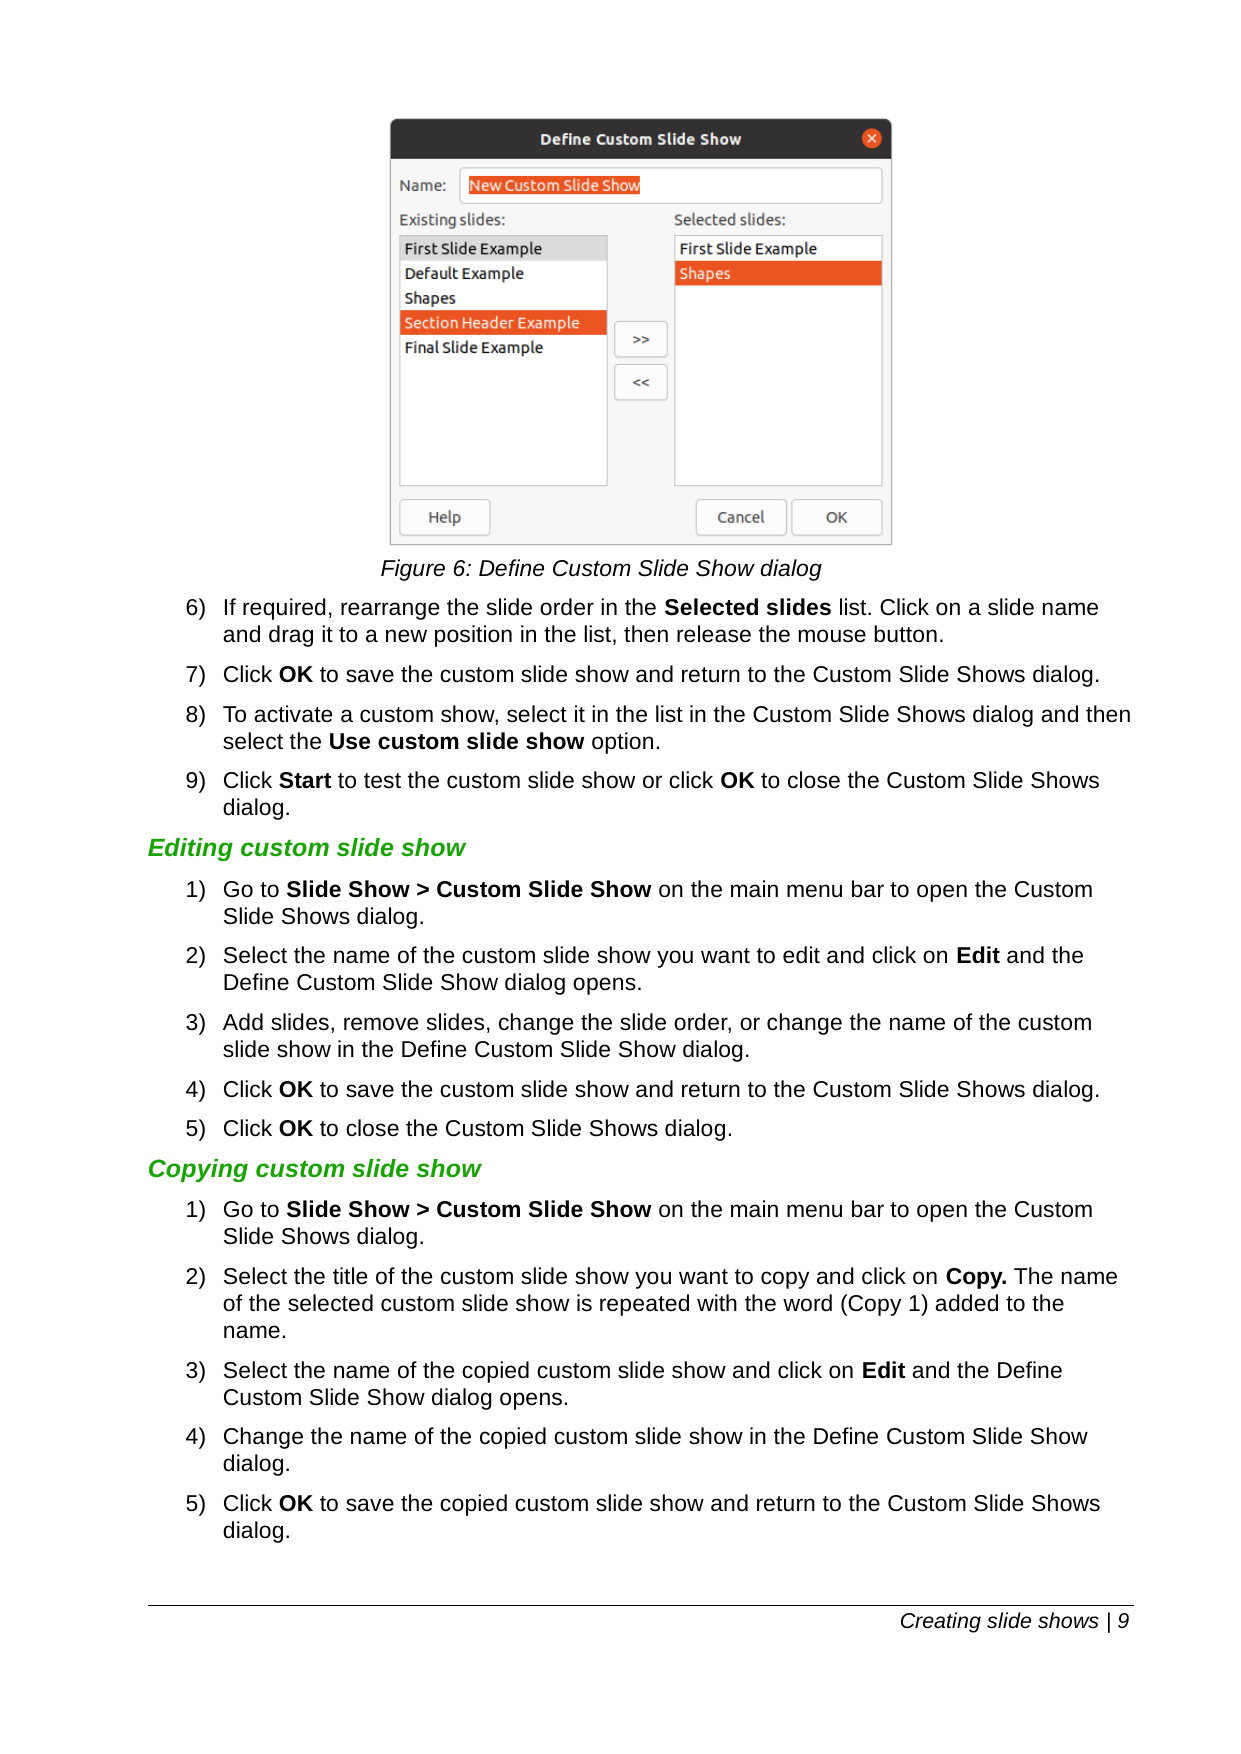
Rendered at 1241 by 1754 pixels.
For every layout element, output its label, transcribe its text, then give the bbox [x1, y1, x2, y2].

list Click Start to test the custom slide show or click OK to close the Custom Slide Shows dialog. [206, 767, 1134, 821]
text Figure 6: Define Custom Slide Show dialog [380, 555, 901, 581]
list Click OK to save the copied custom slide show and return to the Custom Slide Shows dialog. [206, 1489, 1134, 1543]
list Click OK to save the custom slide show and return to the Custom Slide Shows dialog. [206, 660, 1134, 687]
list Select the name of the custom slide show you want to edit and click on Edit and the Define Custom Slide Show dialog opens. [206, 942, 1134, 996]
list To activate a custom show, select it in the list in the Custom Slide Shows dialog and then select the Use custom slide show option. [206, 700, 1134, 754]
list Add slides, remove slides, change the slide order, or change the name of the custom slide show in the Define Custom Slide Show dialog. [206, 1008, 1134, 1062]
picture [380, 118, 902, 555]
list Go to Slide Show > Custom Slide Show on the main menu bar to open the Custom Slide Shows dialog. [206, 1196, 1134, 1250]
list Select the name of the copied custom slide show and click on Edit and the Define Custom Slide Show dialog opens. [206, 1356, 1134, 1410]
list Click OK to close the Custom Slide Shows dialog. [206, 1114, 1134, 1142]
subtitle Copying custom slide show [148, 1154, 1134, 1183]
list Go to Slide Show > Custom Slide Show on the main menu bar to open the Custom Slide Shows dialog. [206, 875, 1134, 929]
list If required, rearrange the slide order in the Selected slides list. Click on a slide name and drag it to a new position in the list, then release the mouse button. [206, 594, 1134, 648]
list Select the title of the custom slide show you want to copy and click on Copy. The name of the selected custom slide show is repeated with the word (Copy 1) added to the name. [206, 1262, 1134, 1343]
subtitle Editing custom slide show [148, 833, 1134, 862]
list Change the name of the copied custom slide show in the Define Custom Slide Show dialog. [206, 1423, 1134, 1477]
list Click OK to save the custom slide show and return to the Custom Slide Shows dialog. [206, 1075, 1134, 1102]
